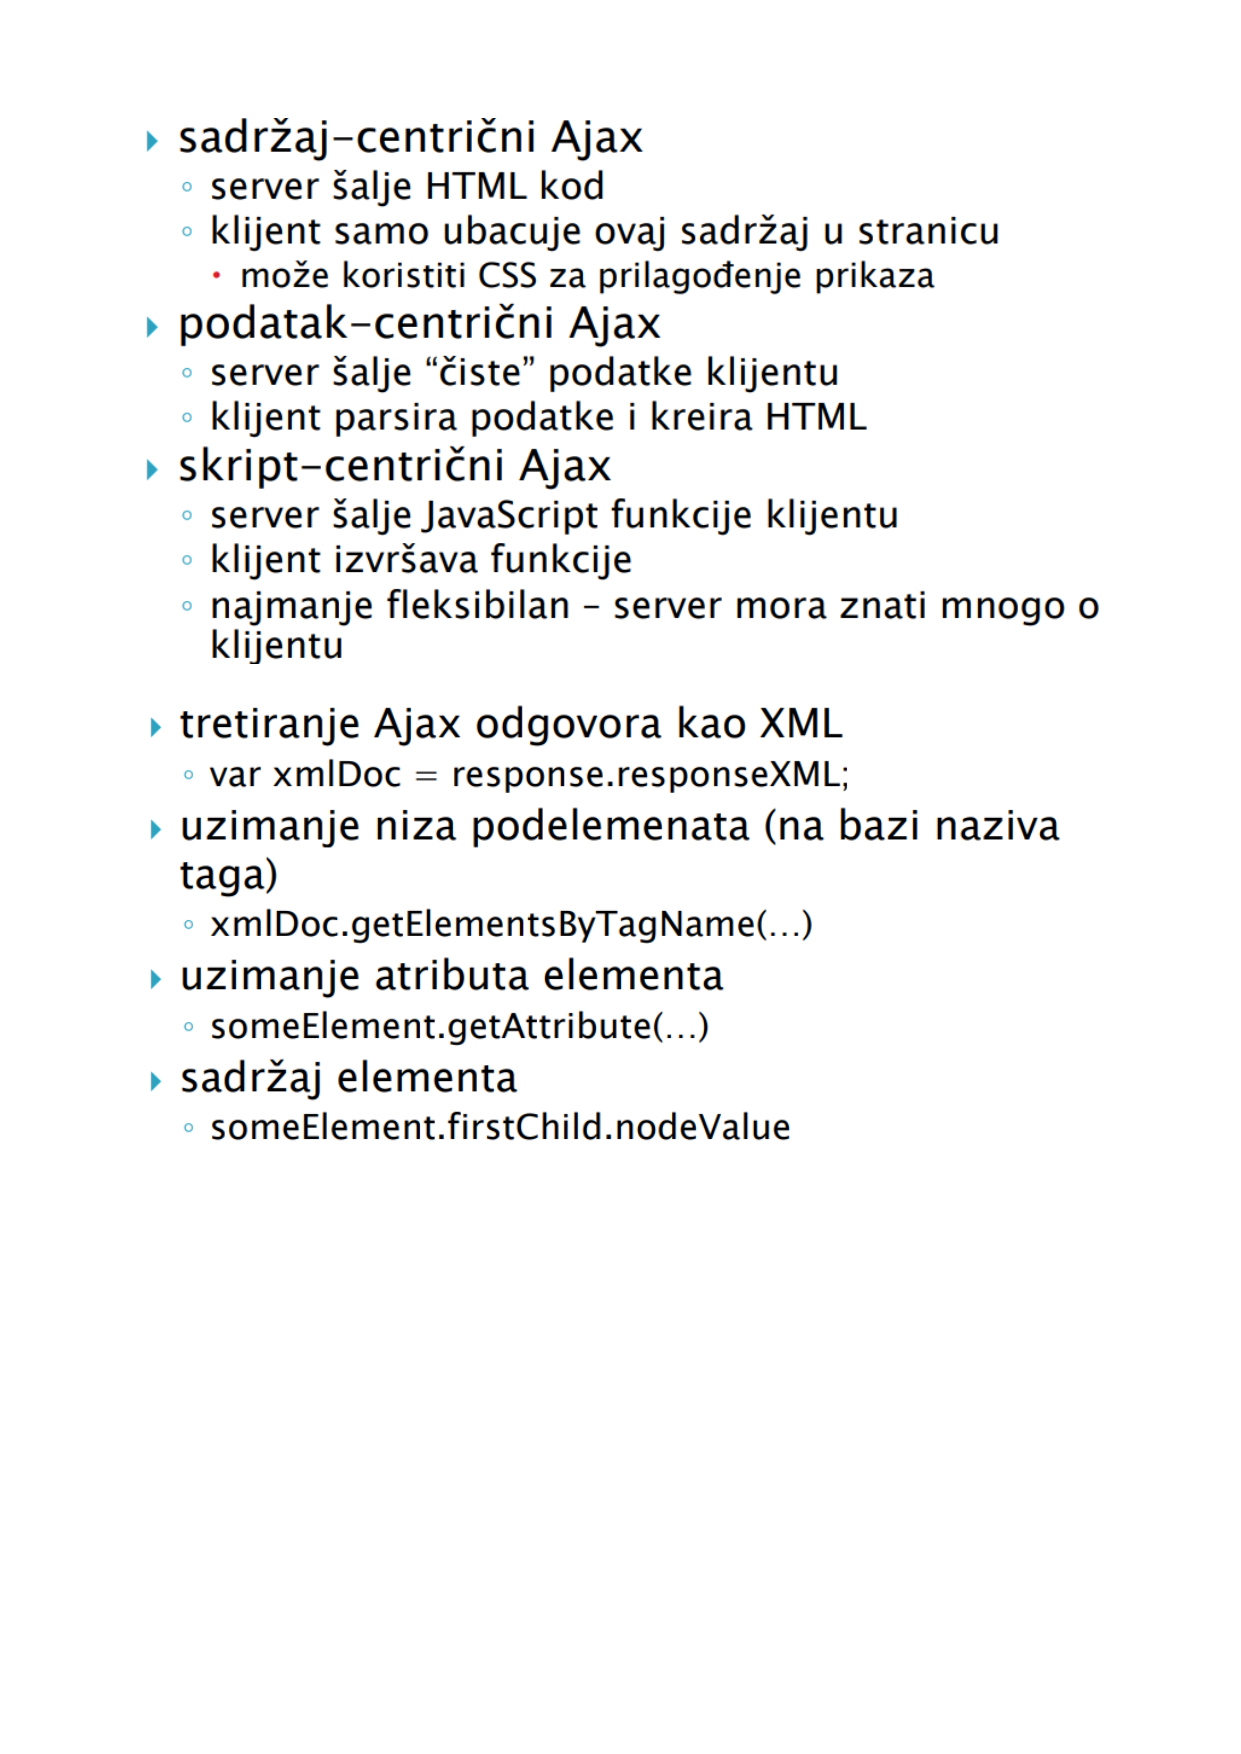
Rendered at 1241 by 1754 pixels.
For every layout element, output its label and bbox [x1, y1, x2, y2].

picture [118, 118, 1123, 664]
picture [118, 692, 1123, 1172]
